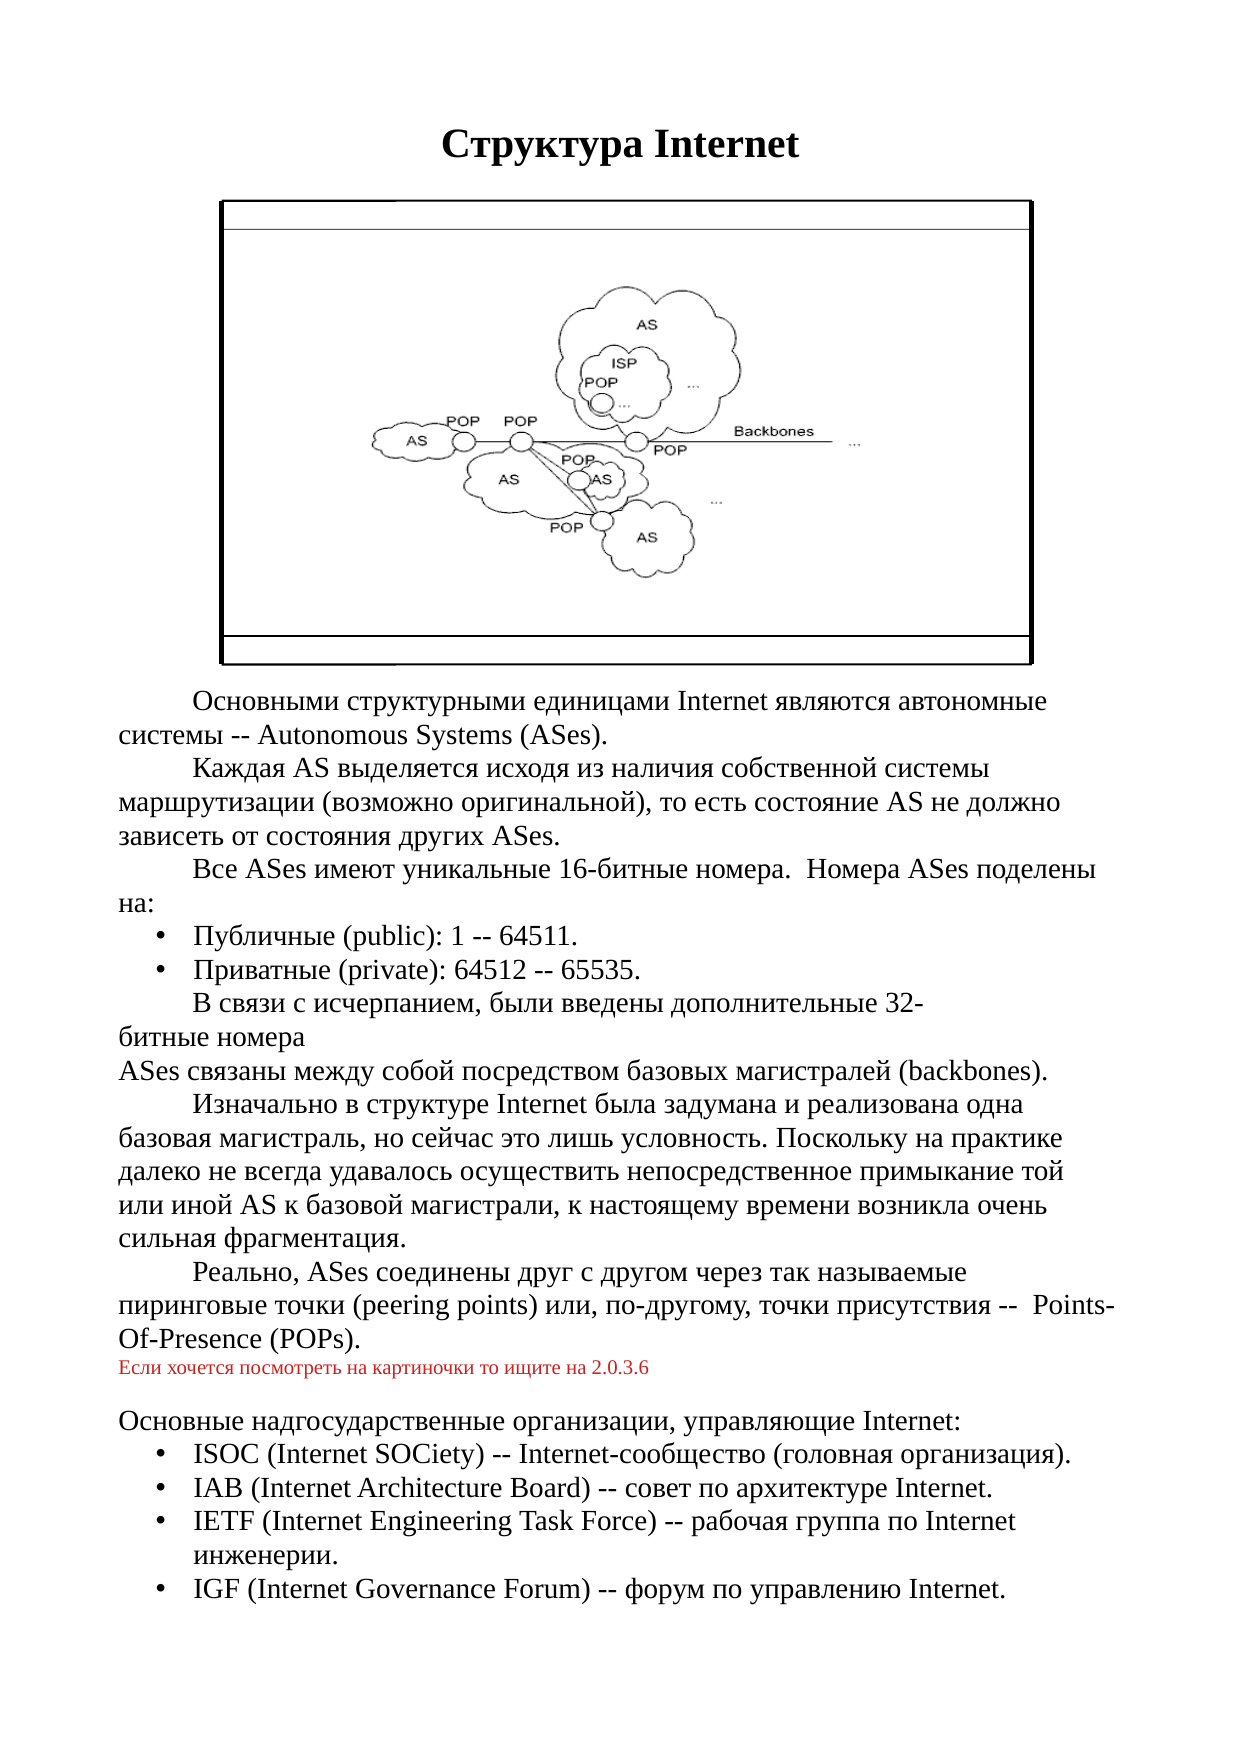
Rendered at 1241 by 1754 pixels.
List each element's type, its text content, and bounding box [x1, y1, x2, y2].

list IAB (Internet Architecture Board) -- совет по архитектуре Internet. [156, 1470, 1122, 1503]
list ISOC (Internet SOCiety) -- Internet-сообщество (головная организация). [156, 1436, 1122, 1470]
picture [233, 267, 1016, 596]
list Приватные (private): 64512 -- 65535. [156, 952, 1122, 986]
text В связи с исчерпанием, были введены дополнительные 32- [118, 986, 1122, 1019]
text Структура Internet [118, 118, 1122, 166]
list Публичные (public): 1 -- 64511. [156, 918, 1122, 952]
text Основные надгосударственные организации, управляющие Internet: [118, 1403, 1122, 1436]
list IETF (Internet Engineering Task Force) -- рабочая группа по Internet инженерии. [156, 1503, 1122, 1571]
text Основными структурными единицами Internet являются автономные системы -- Autonomous Systems (ASes). [118, 683, 1122, 751]
list IGF (Internet Governance Forum) -- форум по управлению Internet. [156, 1571, 1122, 1604]
text битные номера [118, 1019, 1122, 1053]
text Все ASes имеют уникальные 16-битные номера. Номера ASes поделены на: [118, 851, 1122, 918]
text Реально, ASes соединены друг с другом через так называемые пиринговые точки (peering points) или, по-другому, точки присутствия -- Points-Of-Presence (POPs). [118, 1254, 1122, 1354]
text Изначально в структуре Internet была задумана и реализована одна базовая магистраль, но сейчас это лишь условность. Поскольку на практике далеко не всегда удавалось осуществить непосредственное примыкание той или иной AS к базовой магистрали, к настоящему времени возникла очень сильная фрагментация. [118, 1086, 1122, 1254]
text Если хочется посмотреть на картиночки то ищите на 2.0.3.6 [118, 1354, 1122, 1379]
text ASes связаны между собой посредством базовых магистралей (backbones). [118, 1053, 1122, 1086]
text Каждая AS выделяется исходя из наличия собственной системы маршрутизации (возможно оригинальной), то есть состояние AS не должно зависеть от состояния других ASes. [118, 751, 1122, 851]
